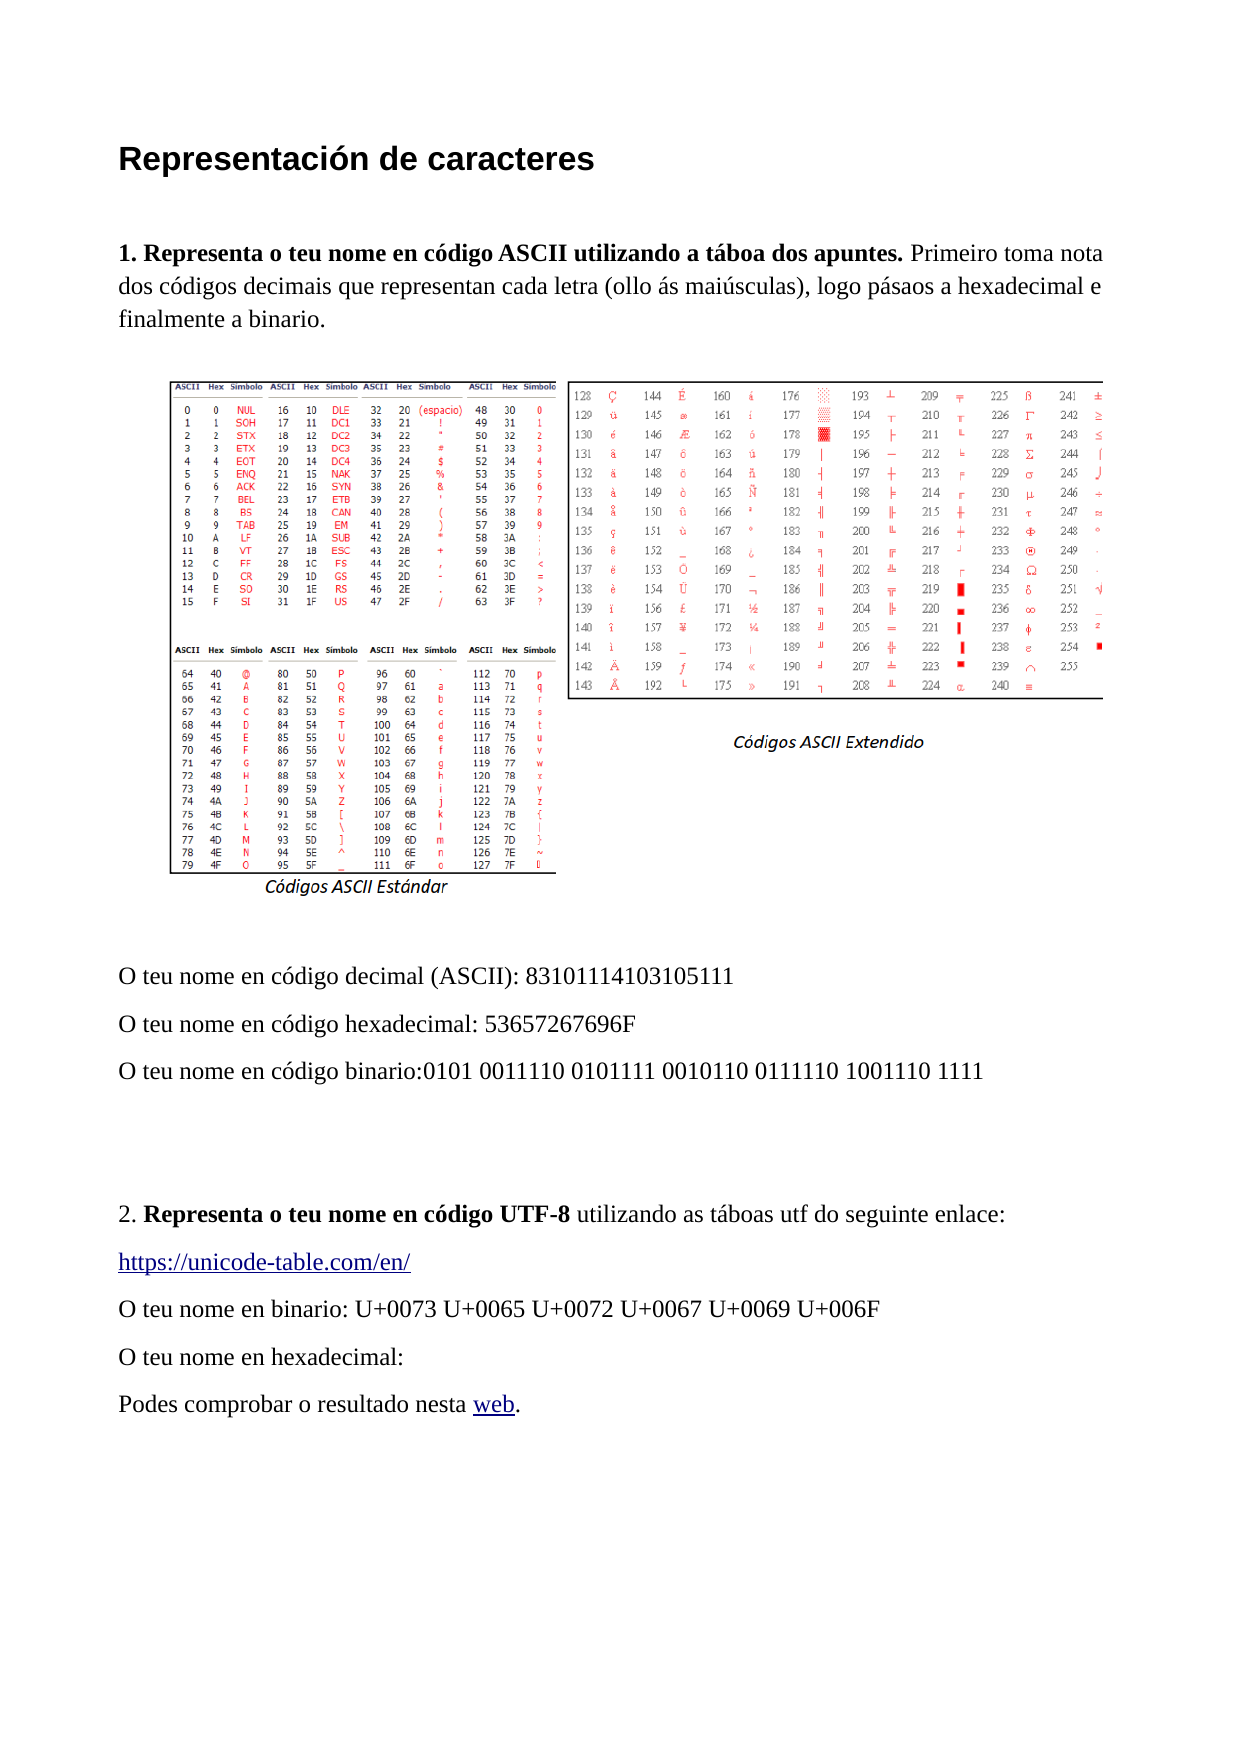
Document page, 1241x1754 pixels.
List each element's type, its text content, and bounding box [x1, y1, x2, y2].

subtitle Representación de caracteres [118, 139, 1122, 178]
text O teu nome en código binario:0101 0011‬110 0101111 0010‬110 0111110 1001110 1111‬ [118, 1056, 1122, 1085]
picture [118, 351, 1123, 910]
text O teu nome en código decimal (ASCII): 83101114103105111 [118, 961, 1122, 990]
text https://unicode-table.com/en/ [118, 1247, 1122, 1276]
text Podes comprobar o resultado nesta web. [118, 1389, 1122, 1418]
text O teu nome en binario: U+0073 U+0065 U+0072 U+0067 U+0069 U+006F [118, 1294, 1122, 1323]
text O teu nome en código hexadecimal: 53657267696F [118, 1009, 1122, 1037]
text 2. Representa o teu nome en código UTF-8 utilizando as táboas utf do seguinte enlace: [118, 1199, 1122, 1228]
text O teu nome en hexadecimal: [118, 1342, 1122, 1371]
text 1. Representa o teu nome en código ASCII utilizando a táboa dos apuntes. Primeiro toma nota dos códigos decimais que representan cada letra (ollo ás maiúsculas), logo pásaos a hexadecimal e finalmente a binario. [118, 238, 1122, 332]
